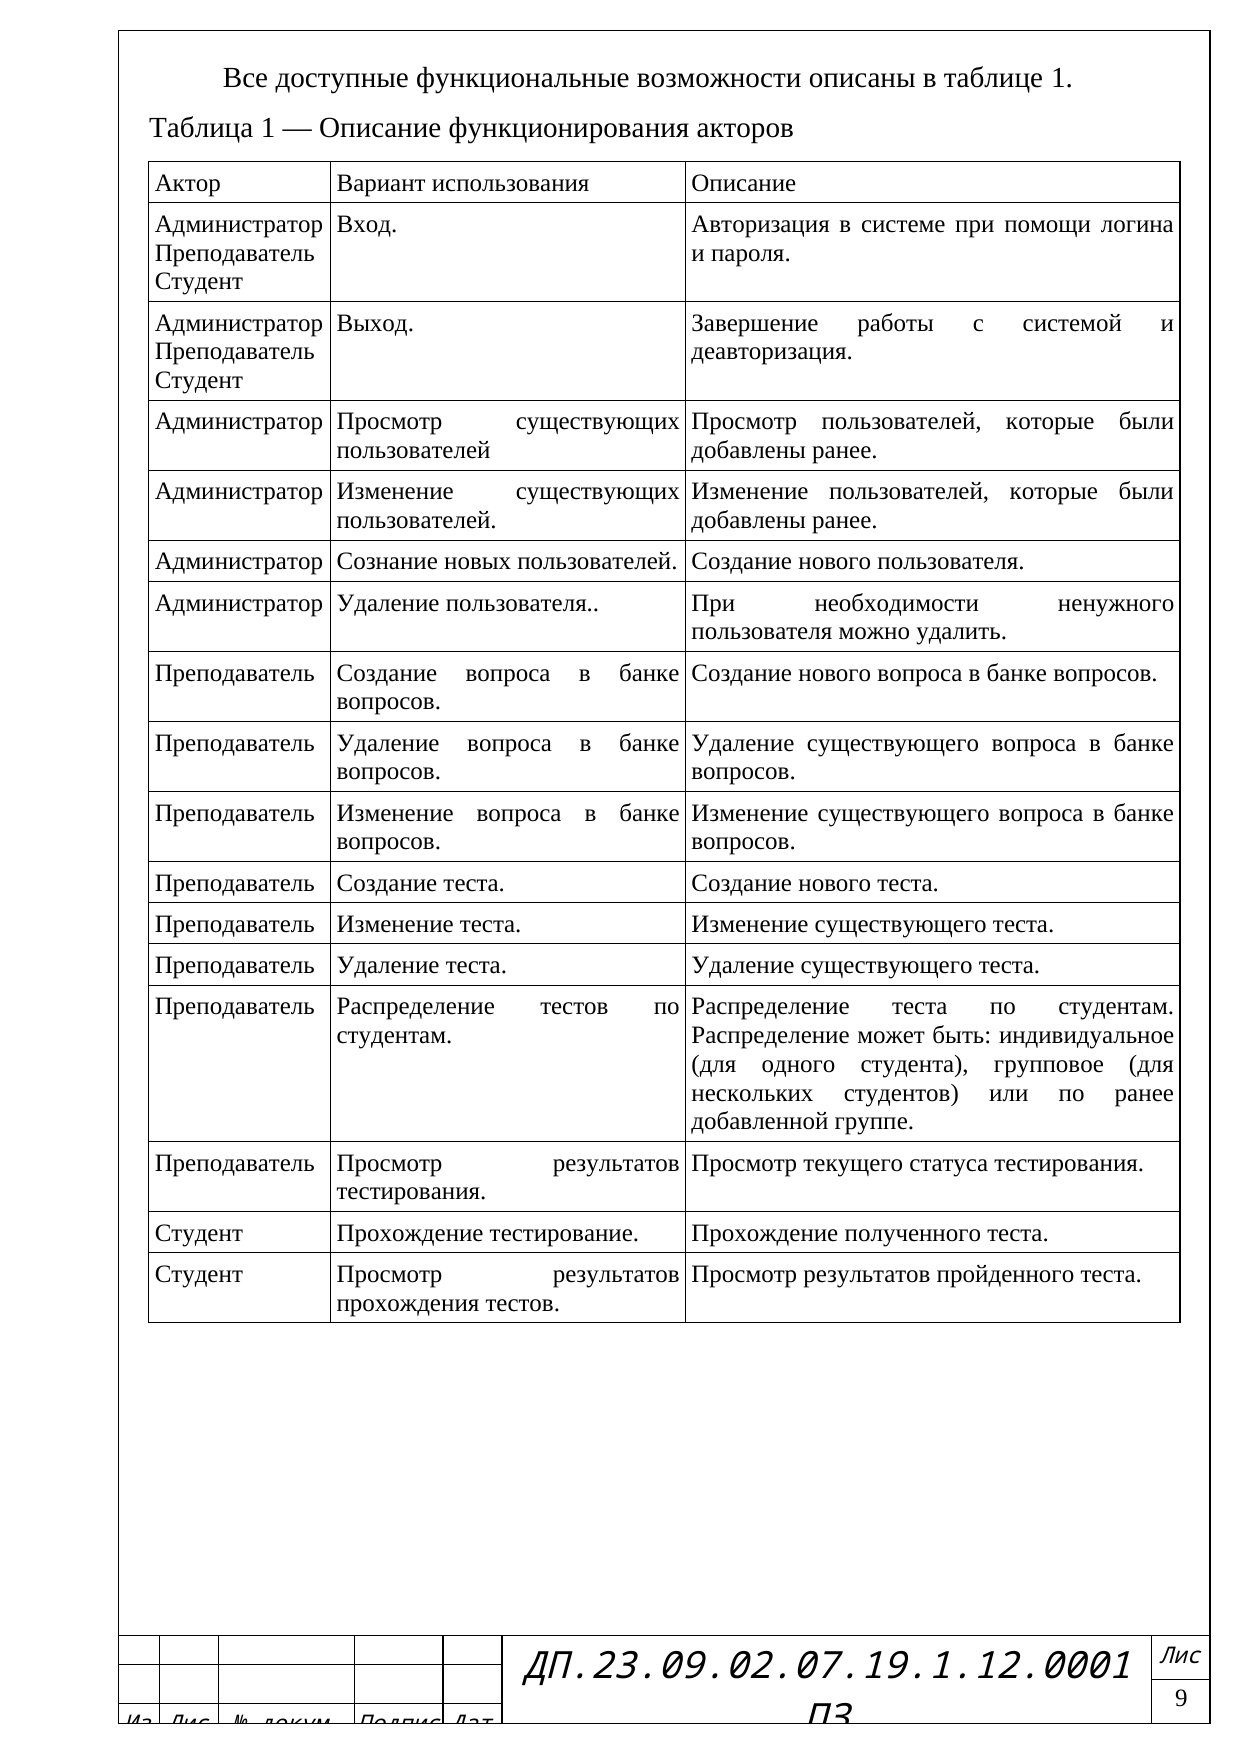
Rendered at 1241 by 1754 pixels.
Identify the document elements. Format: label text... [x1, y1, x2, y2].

table_cell Изменение существующих пользователей. [331, 471, 685, 539]
table_cell Просмотр результатов пройденного теста. [686, 1253, 1179, 1322]
table_cell Администратор Преподаватель Студент [149, 302, 330, 399]
table_cell Преподаватель [149, 944, 330, 984]
table_cell Создание теста. [331, 862, 685, 902]
table_cell Студент [149, 1212, 330, 1252]
text Таблица 1 — Описание функционирования акторов [149, 111, 1180, 144]
table_cell Преподаватель [149, 862, 330, 902]
table_cell Удаление существующего вопроса в банке вопросов. [686, 722, 1179, 791]
table_cell Удаление теста. [331, 944, 685, 984]
table_cell Просмотр результатов прохождения тестов. [331, 1253, 685, 1322]
table_cell Создание вопроса в банке вопросов. [331, 652, 685, 721]
table_cell Прохождение полученного теста. [686, 1212, 1179, 1252]
table_cell Преподаватель [149, 903, 330, 943]
table_cell Удаление пользователя.. [331, 582, 685, 651]
table_cell Просмотр существующих пользователей [331, 401, 685, 469]
table_cell Изменение пользователей, которые были добавлены ранее. [686, 471, 1179, 539]
table_cell Сознание новых пользователей. [331, 541, 685, 581]
table_cell Распределение тестов по студентам. [331, 986, 685, 1141]
table_cell Завершение работы с системой и деавторизация. [686, 302, 1179, 399]
table_cell Авторизация в системе при помощи логина и пароля. [686, 203, 1179, 301]
table_cell Преподаватель [149, 986, 330, 1141]
table_cell Изменение вопроса в банке вопросов. [331, 792, 685, 861]
table_cell Преподаватель [149, 652, 330, 721]
table_cell Просмотр текущего статуса тестирования. [686, 1142, 1179, 1211]
table_cell Преподаватель [149, 722, 330, 791]
text Все доступные функциональные возможности описаны в таблице 1. [149, 60, 1180, 94]
table_cell Создание нового теста. [686, 862, 1179, 902]
table_cell При необходимости ненужного пользователя можно удалить. [686, 582, 1179, 651]
table_cell Администратор [149, 471, 330, 539]
table_cell Преподаватель [149, 1142, 330, 1211]
table_cell Удаление вопроса в банке вопросов. [331, 722, 685, 791]
table_cell Просмотр пользователей, которые были добавлены ранее. [686, 401, 1179, 469]
table_cell Создание нового вопроса в банке вопросов. [686, 652, 1179, 721]
table_cell Преподаватель [149, 792, 330, 861]
table_cell Администратор Преподаватель Студент [149, 203, 330, 301]
table_cell Выход. [331, 302, 685, 399]
table_cell Просмотр результатов тестирования. [331, 1142, 685, 1211]
table_cell Администратор [149, 541, 330, 581]
table_header Вариант использования [331, 162, 685, 202]
table_header Актор [149, 162, 330, 202]
table_cell Изменение существующего вопроса в банке вопросов. [686, 792, 1179, 861]
table_cell Студент [149, 1253, 330, 1322]
table_cell Администратор [149, 582, 330, 651]
table_cell Прохождение тестирование. [331, 1212, 685, 1252]
table_header Описание [686, 162, 1179, 202]
table_cell Администратор [149, 401, 330, 469]
table_cell Создание нового пользователя. [686, 541, 1179, 581]
table_cell Изменение теста. [331, 903, 685, 943]
table_cell Удаление существующего теста. [686, 944, 1179, 984]
table_cell Распределение теста по студентам. Распределение может быть: индивидуальное (для одного студента), групповое (для нескольких студентов) или по ранее добавленной группе. [686, 986, 1179, 1141]
table_cell Вход. [331, 203, 685, 301]
table_cell Изменение существующего теста. [686, 903, 1179, 943]
